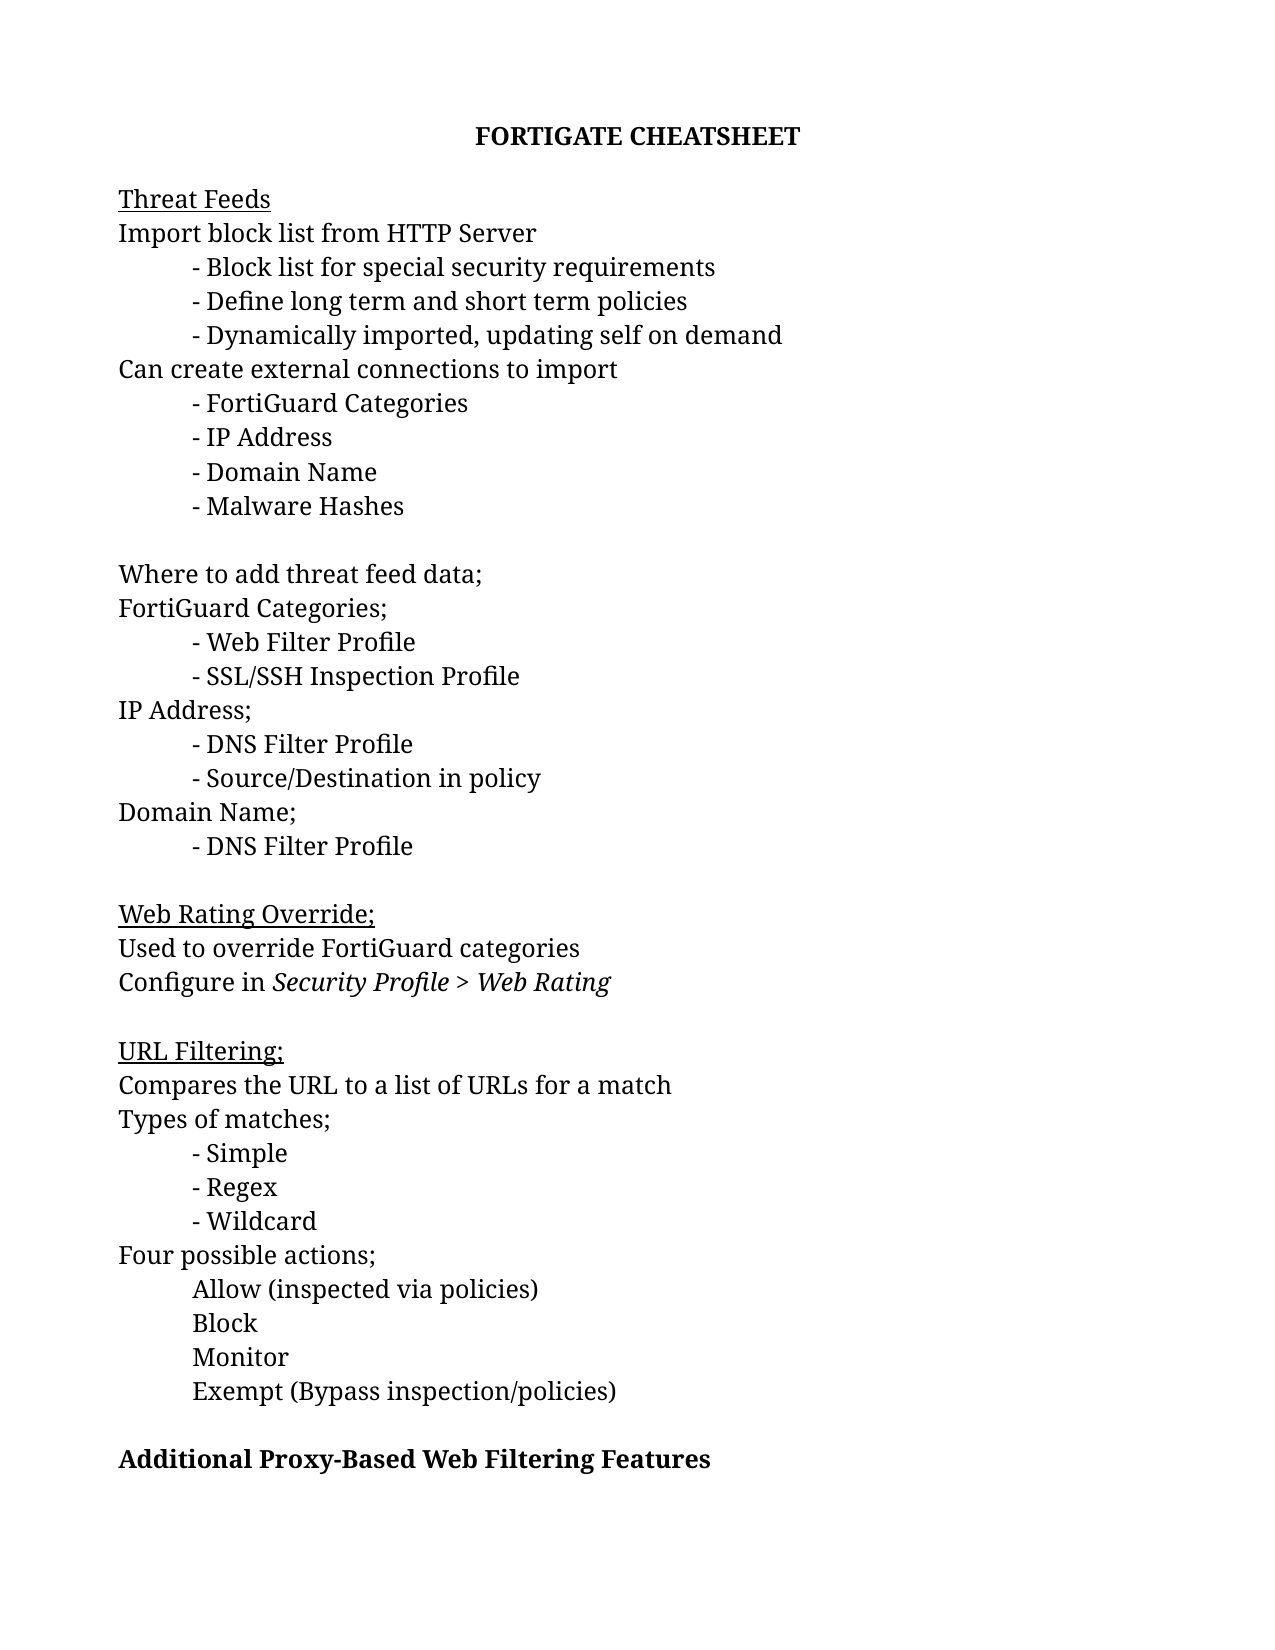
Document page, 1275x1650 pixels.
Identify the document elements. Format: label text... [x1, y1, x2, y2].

text - IP Address [118, 420, 1157, 454]
text IP Address; [118, 693, 1157, 727]
text Monitor [118, 1340, 1157, 1374]
text Configure in Security Profile > Web Rating [118, 965, 1157, 999]
text - Web Filter Profile [118, 624, 1157, 658]
text Allow (inspected via policies) [118, 1272, 1157, 1306]
text Types of matches; [118, 1101, 1157, 1135]
text Block [118, 1306, 1157, 1340]
text FortiGuard Categories; [118, 590, 1157, 624]
text Domain Name; [118, 795, 1157, 829]
text - Block list for special security requirements [118, 250, 1157, 284]
text Threat Feeds [118, 182, 1157, 216]
text - Simple [118, 1135, 1157, 1169]
text - Regex [118, 1169, 1157, 1203]
text Where to add threat feed data; [118, 556, 1157, 590]
text Four possible actions; [118, 1238, 1157, 1272]
text Used to override FortiGuard categories [118, 931, 1157, 965]
text - Malware Hashes [118, 488, 1157, 522]
text - FortiGuard Categories [118, 386, 1157, 420]
text - DNS Filter Profile [118, 727, 1157, 761]
text URL Filtering; [118, 1033, 1157, 1067]
text - Wildcard [118, 1203, 1157, 1238]
text - DNS Filter Profile [118, 829, 1157, 863]
text - Define long term and short term policies [118, 284, 1157, 318]
text Can create external connections to import [118, 352, 1157, 386]
text Additional Proxy-Based Web Filtering Features [118, 1442, 1157, 1476]
text Exempt (Bypass inspection/policies) [118, 1374, 1157, 1408]
text Compares the URL to a list of URLs for a match [118, 1067, 1157, 1101]
text - Dynamically imported, updating self on demand [118, 318, 1157, 352]
text Web Rating Override; [118, 897, 1157, 931]
text Import block list from HTTP Server [118, 216, 1157, 250]
text - SSL/SSH Inspection Profile [118, 658, 1157, 693]
text - Domain Name [118, 454, 1157, 488]
text - Source/Destination in policy [118, 761, 1157, 795]
